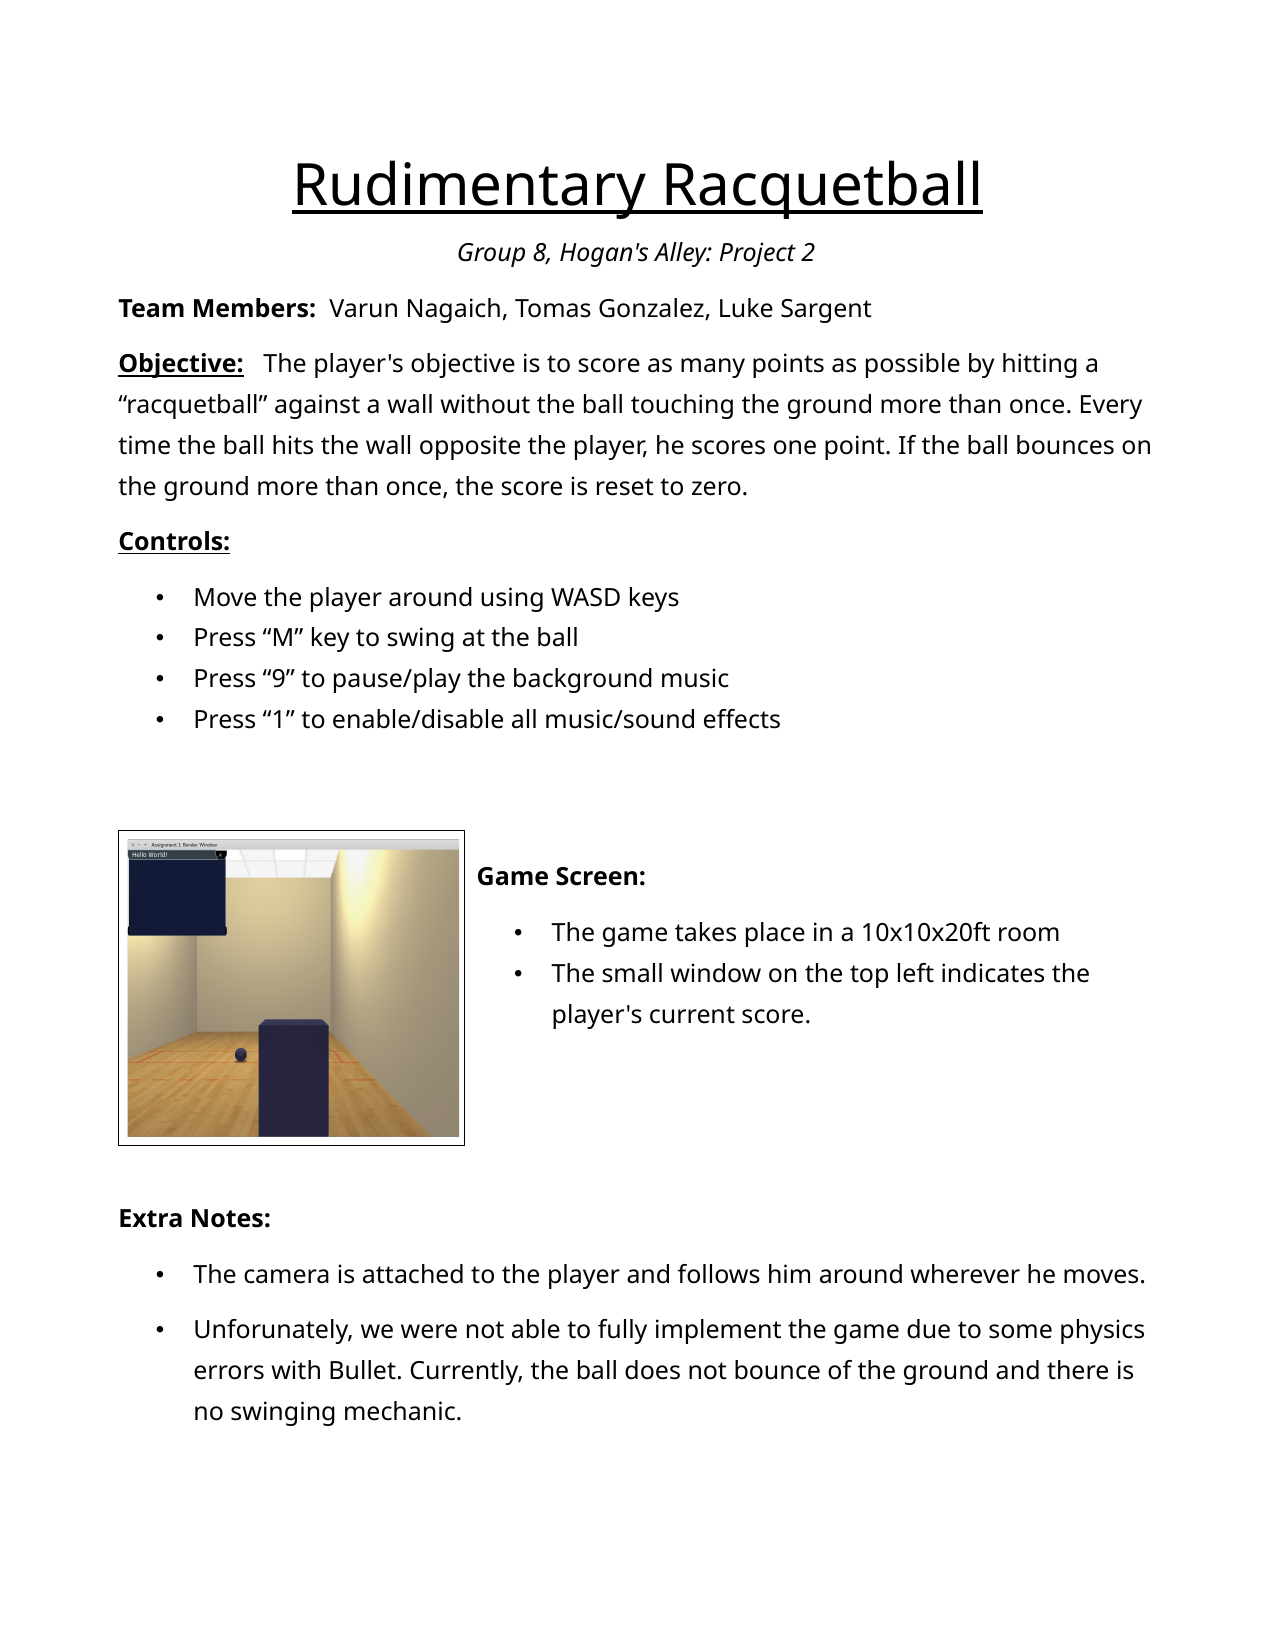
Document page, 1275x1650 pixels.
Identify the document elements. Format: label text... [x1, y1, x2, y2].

list Unforunately, we were not able to fully implement the game due to some physics errors with Bullet. Currently, the ball does not bounce of the ground and there is no swinging mechanic. [156, 1312, 1157, 1428]
list Press “9” to pause/play the background music [156, 661, 1157, 695]
list Press “M” key to swing at the ball [156, 620, 1157, 654]
picture [127, 839, 460, 1137]
text Group 8, Hogan's Alley: Project 2 [118, 235, 1157, 269]
list The game takes place in a 10x10x20ft room [465, 914, 1157, 949]
text Controls: [118, 524, 1157, 558]
text Extra Notes: [118, 1200, 1157, 1234]
text Objective: The player's objective is to score as many points as possible by hitting a “racquetball” against a wall without the ball touching the ground more than once. Every time the ball hits the wall opposite the player, he scores one point. If the ball bounces on the ground more than once, the score is reset to zero. [118, 346, 1157, 502]
text Team Members: Varun Nagaich, Tomas Gonzalez, Luke Sargent [118, 291, 1157, 324]
list The camera is attached to the player and follows him around wherever he moves. [156, 1256, 1157, 1290]
list Press “1” to enable/disable all music/sound effects [156, 702, 1157, 736]
title Rudimentary Racquetball [118, 143, 1157, 223]
list Move the player around using WASD keys [156, 579, 1157, 613]
text Game Screen: [465, 859, 1157, 893]
list The small window on the top left indicates the player's current score. [465, 955, 1157, 1030]
